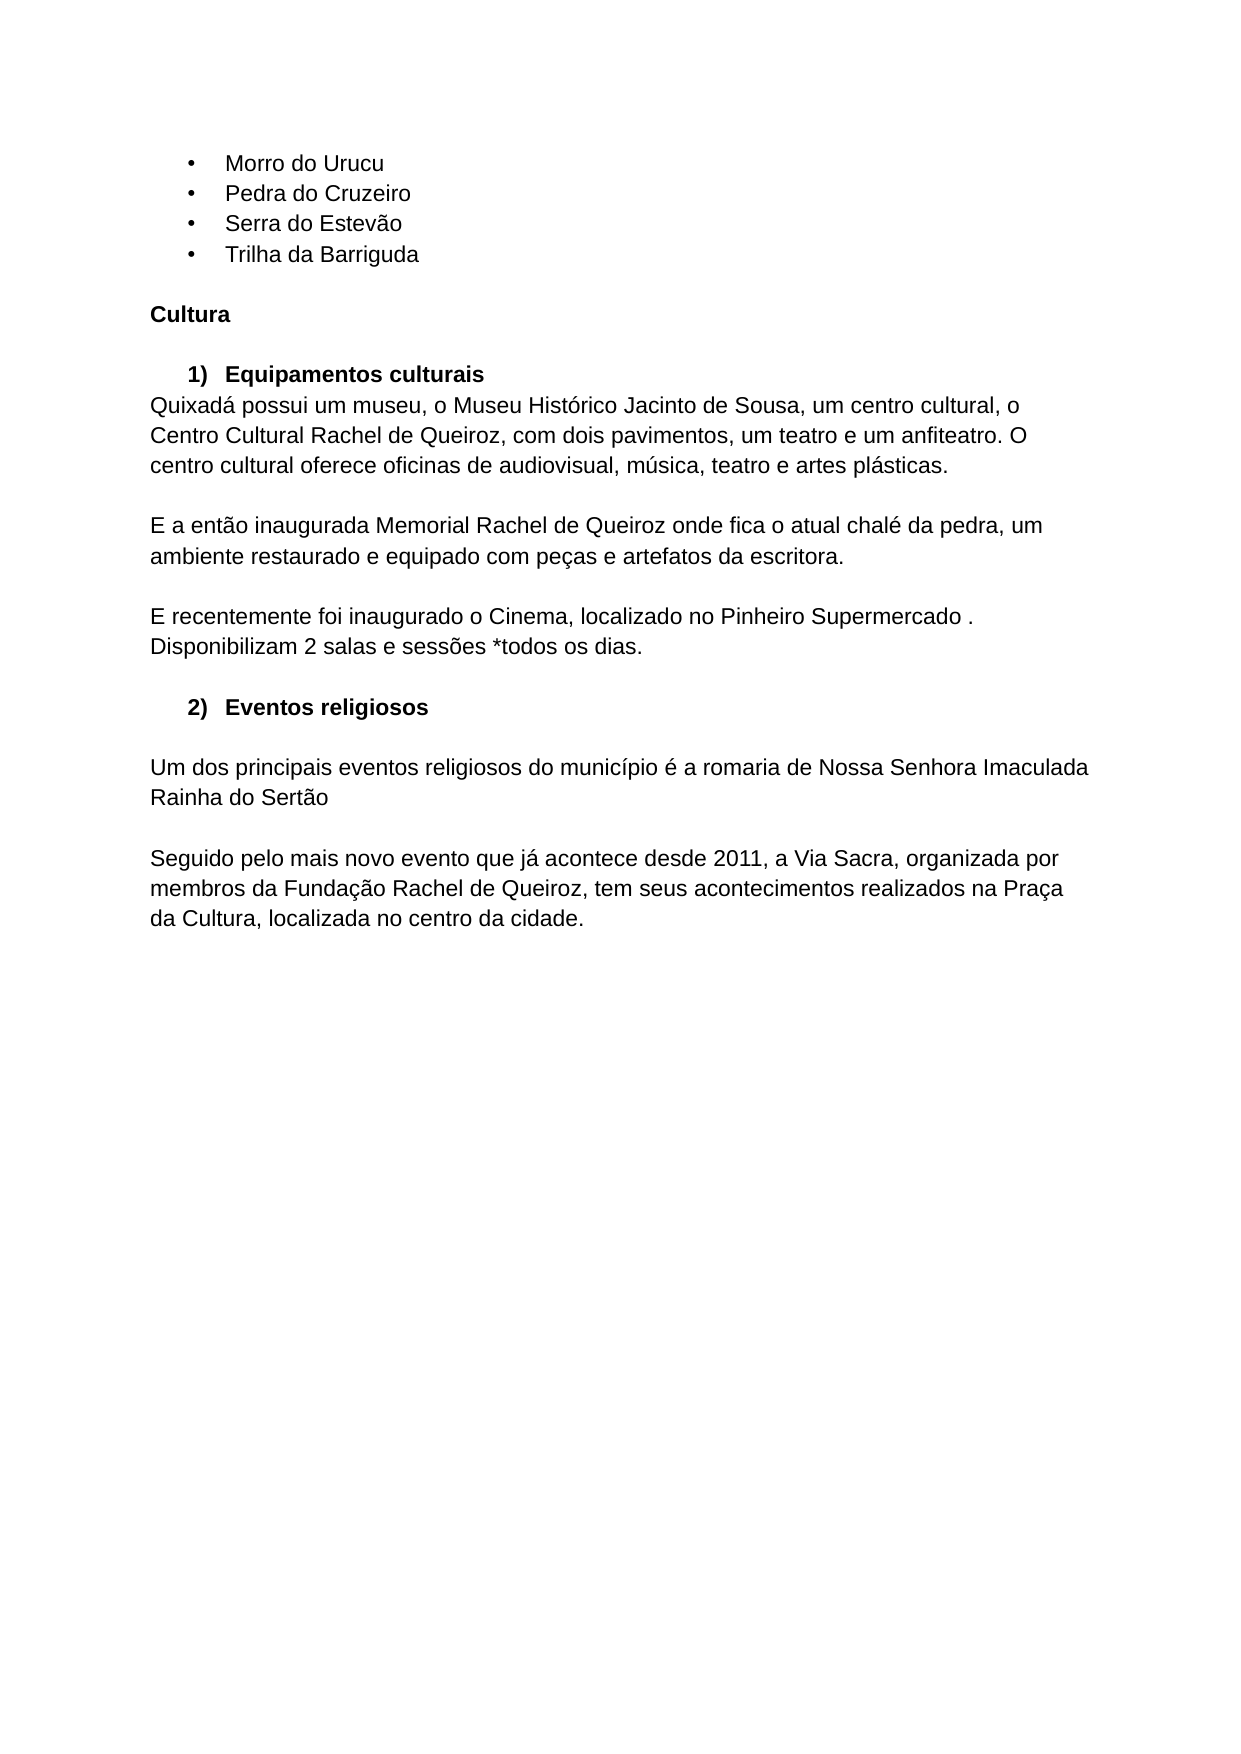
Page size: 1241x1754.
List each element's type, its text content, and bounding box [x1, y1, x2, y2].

text Quixadá possui um museu, o Museu Histórico Jacinto de Sousa, um centro cultural, o Centro Cultural Rachel de Queiroz, com dois pavimentos, um teatro e um anfiteatro. O centro cultural oferece oficinas de audiovisual, música, teatro e artes plásticas. [150, 392, 1090, 478]
text E recentemente foi inaugurado o Cinema, localizado no Pinheiro Supermercado . Disponibilizam 2 salas e sessões *todos os dias. [150, 603, 1090, 660]
text E a então inaugurada Memorial Rachel de Queiroz onde fica o atual chalé da pedra, um ambiente restaurado e equipado com peças e artefatos da escritora. [150, 512, 1090, 569]
list Morro do Urucu [187, 150, 1090, 176]
list Pedra do Cruzeiro [187, 180, 1090, 207]
list Serra do Estevão [187, 210, 1090, 237]
list Equipamentos culturais [187, 361, 1090, 388]
list Trilha da Barriguda [187, 241, 1090, 267]
text Seguido pelo mais novo evento que já acontece desde 2011, a Via Sacra, organizada por membros da Fundação Rachel de Queiroz, tem seus acontecimentos realizados na Praça da Cultura, localizada no centro da cidade. [150, 845, 1090, 932]
text Cultura [150, 301, 1090, 327]
text Um dos principais eventos religiosos do município é a romaria de Nossa Senhora Imaculada Rainha do Sertão [150, 754, 1090, 811]
list Eventos religiosos [187, 694, 1090, 720]
